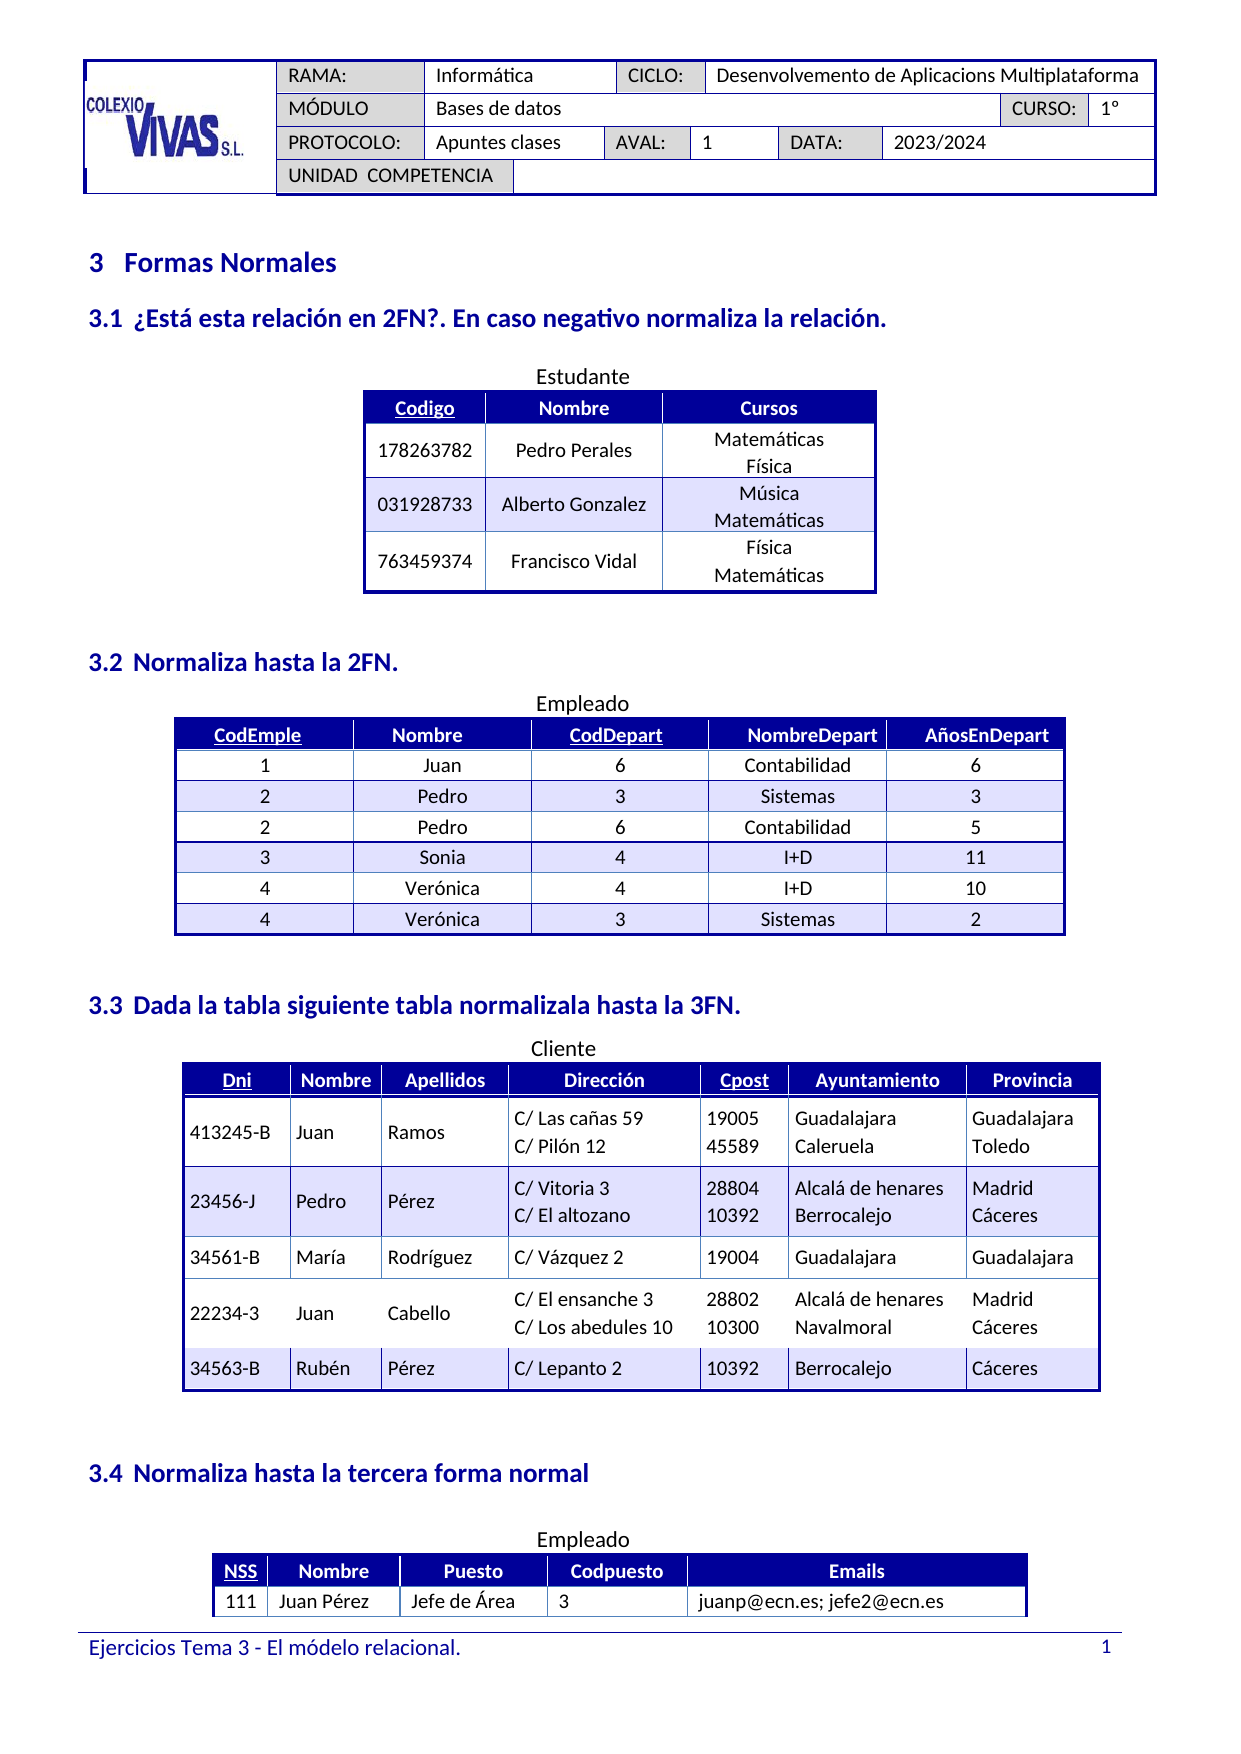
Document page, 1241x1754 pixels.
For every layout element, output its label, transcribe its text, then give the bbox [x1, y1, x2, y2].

table_cell Verónica [354, 904, 531, 933]
table_cell Juan Pérez [268, 1587, 399, 1616]
table_cell Berrocalejo [789, 1348, 966, 1388]
table_header NSS [215, 1556, 267, 1586]
table_cell 2 [177, 812, 353, 841]
table_cell Sistemas [709, 781, 886, 811]
table_cell 413245-B [185, 1098, 290, 1166]
table_cell 23456-J [185, 1167, 290, 1236]
table_cell 178263782 [366, 424, 485, 477]
table_cell Juan [354, 751, 531, 780]
table_cell Francisco Vidal [486, 532, 662, 590]
table_header Dirección [509, 1065, 700, 1094]
table_cell I+D [709, 873, 886, 903]
table_header Nombre [291, 1065, 381, 1094]
table_header Cpost [701, 1065, 788, 1094]
table_cell Rodríguez [382, 1237, 508, 1278]
table_cell 34561-B [185, 1237, 290, 1278]
table_cell 1 [177, 751, 353, 780]
table_cell C/ El ensanche 3 C/ Los abedules 10 [509, 1279, 700, 1347]
table_cell Música Matemáticas [663, 478, 874, 531]
table_cell 6 [887, 751, 1063, 780]
table_cell 10 [887, 873, 1063, 903]
table_cell 3 [887, 781, 1063, 811]
table_cell 22234-3 [185, 1279, 290, 1347]
table_header Puesto [401, 1556, 547, 1586]
table_cell 6 [532, 812, 708, 841]
table_cell Pedro [354, 812, 531, 841]
table_cell 3 [532, 904, 708, 933]
table_header CodDepart [532, 720, 708, 749]
table_cell Matemáticas Física [663, 424, 874, 477]
table_header Codpuesto [548, 1556, 687, 1586]
table_cell 763459374 [366, 532, 485, 590]
table_cell C/ Las cañas 59 C/ Pilón 12 [509, 1098, 700, 1166]
table_header Nombre [268, 1556, 399, 1586]
table_cell 28802 10300 [700, 1279, 789, 1347]
table_cell Madrid Cáceres [966, 1279, 1098, 1347]
table_cell 3 [532, 781, 708, 811]
table_cell 34563-B [185, 1348, 290, 1388]
table_cell C/ Vázquez 2 [509, 1237, 700, 1278]
table_cell C/ Lepanto 2 [509, 1348, 700, 1388]
table_cell Ramos [382, 1098, 508, 1166]
table_cell 3 [177, 843, 353, 872]
picture [84, 81, 247, 168]
table_cell Sonia [354, 843, 531, 872]
table_cell 10392 [701, 1348, 788, 1388]
table_cell María [291, 1237, 381, 1278]
table_cell 6 [532, 751, 708, 780]
table_cell Juan [290, 1279, 382, 1347]
table_header Dni [185, 1065, 290, 1094]
table_cell juanp@ecn.es; jefe2@ecn.es [688, 1587, 1025, 1616]
table_header Codigo [366, 393, 485, 423]
table_cell 4 [177, 904, 353, 933]
table_cell Pérez [382, 1348, 508, 1388]
table_cell Guadalajara [789, 1237, 966, 1278]
table_header CodEmple [177, 720, 353, 749]
table_cell Física Matemáticas [663, 532, 874, 590]
subtitle Dada la tabla siguiente tabla normalizala hasta la 3FN. [88, 988, 1152, 1021]
table_cell Madrid Cáceres [967, 1167, 1098, 1236]
table_cell Pedro [291, 1167, 381, 1236]
table_cell Jefe de Área [401, 1587, 547, 1616]
table_cell Alcalá de henares Navalmoral [789, 1279, 966, 1347]
table_header NombreDepart [709, 720, 886, 749]
table_cell 111 [215, 1587, 267, 1616]
table_cell Alcalá de henares Berrocalejo [789, 1167, 966, 1236]
text Cliente [124, 1034, 1152, 1062]
table_header Emails [688, 1556, 1025, 1586]
table_cell 28804 10392 [701, 1167, 788, 1236]
table_cell Contabilidad [709, 751, 886, 780]
table_cell C/ Vitoria 3 C/ El altozano [509, 1167, 700, 1236]
table_header AñosEnDepart [887, 720, 1063, 749]
table_header Apellidos [382, 1065, 508, 1094]
table_header Ayuntamiento [789, 1065, 966, 1094]
table_cell Pedro [354, 781, 531, 811]
subtitle Normaliza hasta la 2FN. [88, 645, 1152, 678]
table_cell Rubén [291, 1348, 381, 1388]
table_header Nombre [354, 720, 531, 749]
table_cell 19005 45589 [701, 1098, 788, 1166]
table_cell 19004 [701, 1237, 788, 1278]
table_cell 3 [548, 1587, 687, 1616]
table_cell 2 [177, 781, 353, 811]
text Empleado [124, 689, 1152, 717]
table_cell Guadalajara Toledo [967, 1098, 1098, 1166]
table_header Provincia [967, 1065, 1098, 1094]
table_cell Alberto Gonzalez [486, 478, 662, 531]
text Empleado [89, 1525, 1152, 1553]
table_header Nombre [486, 393, 662, 423]
table_cell Pedro Perales [486, 424, 662, 477]
table_cell Pérez [382, 1167, 508, 1236]
subtitle ¿Está esta relación en 2FN?. En caso negativo normaliza la relación. [88, 301, 1152, 334]
table_cell 5 [887, 812, 1063, 841]
table_cell I+D [709, 843, 886, 872]
subtitle Formas Normales [89, 244, 1152, 280]
table_cell 4 [532, 843, 708, 872]
table_cell Juan [291, 1098, 381, 1166]
subtitle Normaliza hasta la tercera forma normal [88, 1456, 1152, 1489]
table_cell Contabilidad [709, 812, 886, 841]
table_header Cursos [663, 393, 874, 423]
table_cell Guadalajara Caleruela [789, 1098, 966, 1166]
table_cell 4 [532, 873, 708, 903]
text Estudante [124, 362, 1152, 390]
table_cell 031928733 [366, 478, 485, 531]
table_cell Verónica [354, 873, 531, 903]
table_cell Guadalajara [967, 1237, 1098, 1278]
table_cell 2 [887, 904, 1063, 933]
table_cell 11 [887, 843, 1063, 872]
table_cell Sistemas [709, 904, 886, 933]
table_cell Cabello [382, 1279, 508, 1347]
table_cell 4 [177, 873, 353, 903]
table_cell Cáceres [967, 1348, 1098, 1388]
